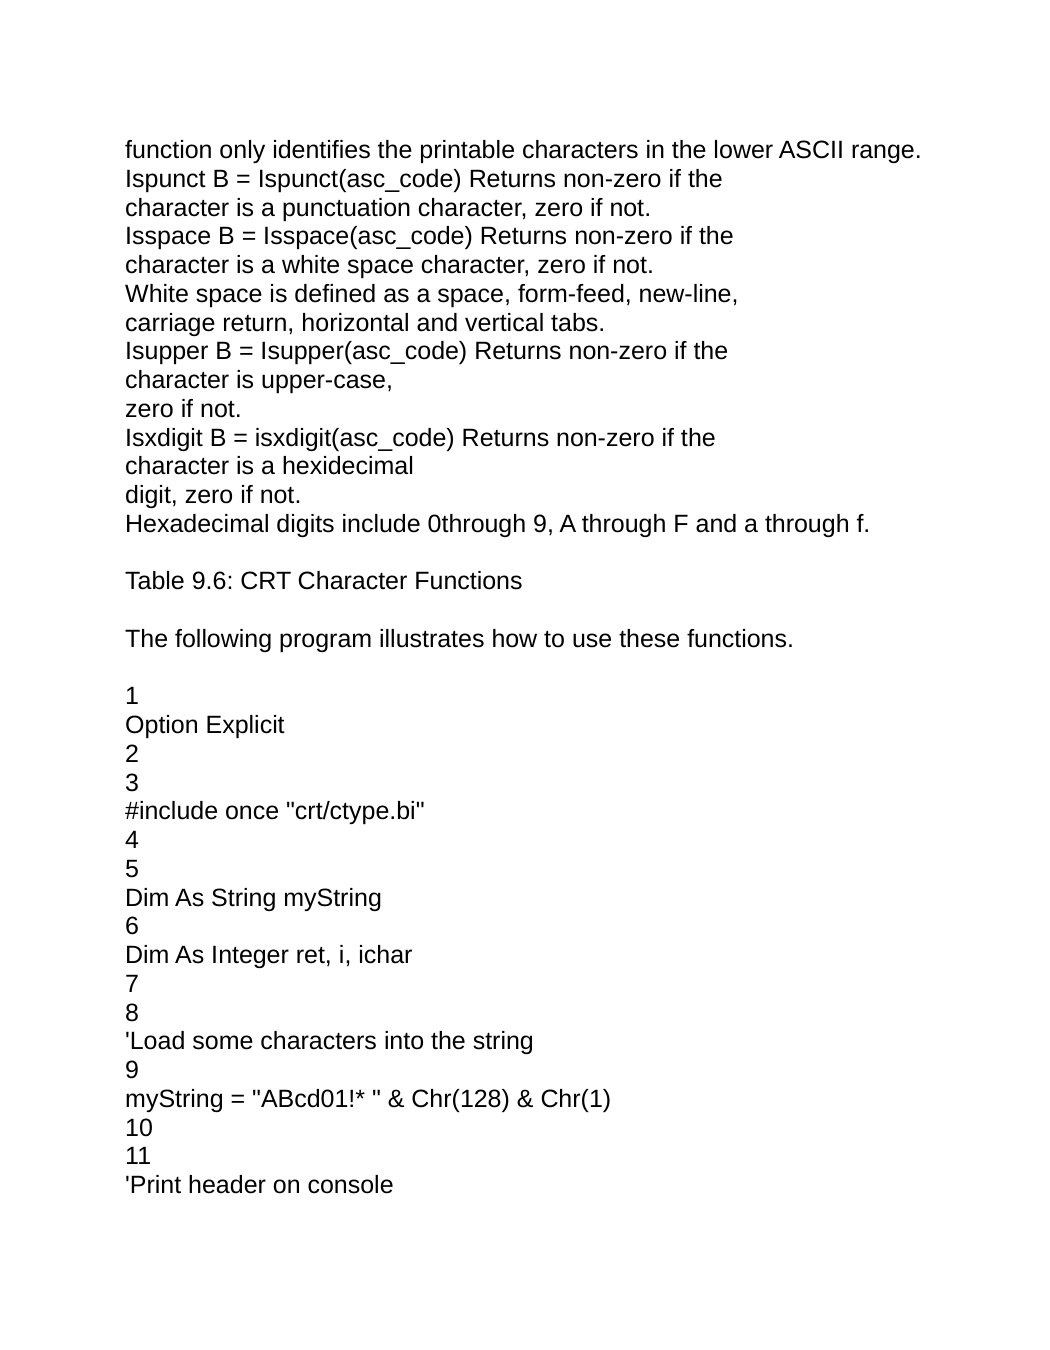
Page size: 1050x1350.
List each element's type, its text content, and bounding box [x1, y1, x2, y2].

text 3 [75, 767, 975, 796]
text Isupper B = Isupper(asc_code) Returns non-zero if the [75, 336, 975, 365]
text #include once "crt/ctype.bi" [75, 796, 975, 825]
text Isxdigit B = isxdigit(asc_code) Returns non-zero if the [75, 422, 975, 451]
text 6 [75, 911, 975, 940]
text 'Load some characters into the string [75, 1026, 975, 1055]
text 9 [75, 1055, 975, 1084]
text function only identifies the printable characters in the lower ASCII range. [75, 135, 975, 164]
text character is a hexidecimal [75, 451, 975, 480]
text 5 [75, 854, 975, 882]
text character is upper-case, [75, 365, 975, 394]
text Dim As Integer ret, i, ichar [75, 940, 975, 969]
text 'Print header on console [75, 1170, 975, 1199]
text 4 [75, 825, 975, 854]
text The following program illustrates how to use these functions. [75, 624, 975, 652]
text Table 9.6: CRT Character Functions [75, 566, 975, 595]
text White space is defined as a space, form-feed, new-line, [75, 279, 975, 307]
text 10 [75, 1112, 975, 1141]
text Hexadecimal digits include 0through 9, A through F and a through f. [75, 509, 975, 537]
text digit, zero if not. [75, 480, 975, 509]
text 2 [75, 739, 975, 767]
text character is a white space character, zero if not. [75, 250, 975, 279]
text 1 [75, 681, 975, 710]
text 8 [75, 997, 975, 1026]
text Isspace B = Isspace(asc_code) Returns non-zero if the [75, 221, 975, 250]
text carriage return, horizontal and vertical tabs. [75, 307, 975, 336]
text Option Explicit [75, 710, 975, 739]
text Ispunct B = Ispunct(asc_code) Returns non-zero if the [75, 164, 975, 192]
text Dim As String myString [75, 882, 975, 911]
text myString = "ABcd01!* " & Chr(128) & Chr(1) [75, 1084, 975, 1112]
text zero if not. [75, 394, 975, 422]
text 7 [75, 969, 975, 997]
text 11 [75, 1141, 975, 1170]
text character is a punctuation character, zero if not. [75, 192, 975, 221]
